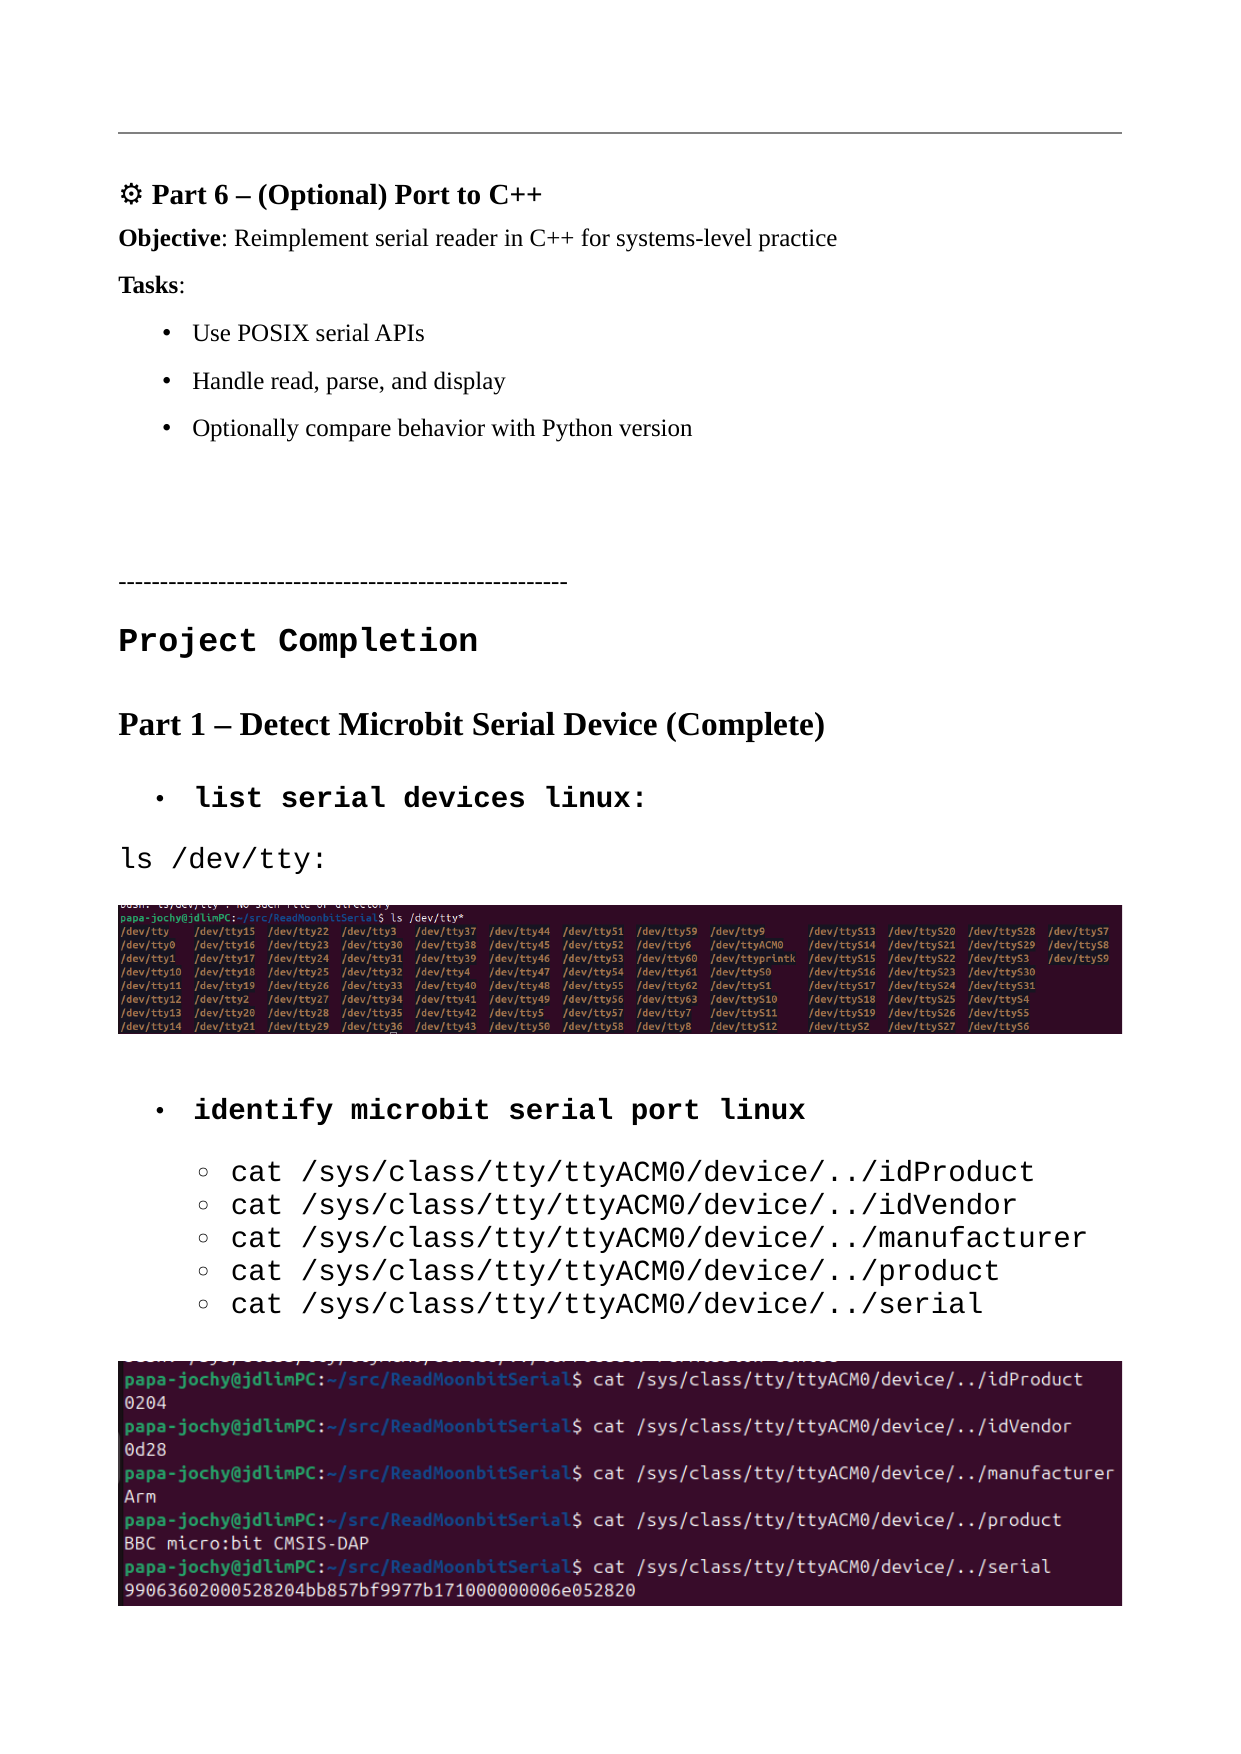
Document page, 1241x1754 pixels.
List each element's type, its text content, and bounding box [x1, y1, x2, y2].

list cat /sys/class/tty/ttyACM0/device/../idProduct [193, 1157, 1122, 1190]
text ls /dev/tty: [118, 844, 1122, 877]
list Handle read, parse, and display [162, 366, 1122, 394]
text Project Completion [118, 623, 1122, 661]
list Use POSIX serial APIs [162, 318, 1122, 347]
list cat /sys/class/tty/ttyACM0/device/../manufacturer [193, 1223, 1122, 1256]
text ------------------------------------------------------ [118, 566, 1122, 595]
text Objective: Reimplement serial reader in C++ for systems-level practice [118, 223, 1122, 252]
picture [118, 1361, 1123, 1606]
list list serial devices linux: [156, 783, 1122, 816]
list identify microbit serial port linux [156, 1095, 1122, 1128]
list cat /sys/class/tty/ttyACM0/device/../serial [193, 1289, 1122, 1322]
list cat /sys/class/tty/ttyACM0/device/../product [193, 1256, 1122, 1289]
subtitle Part 1 – Detect Microbit Serial Device (Complete) [118, 704, 1122, 742]
list cat /sys/class/tty/ttyACM0/device/../idVendor [193, 1190, 1122, 1223]
picture [118, 905, 1123, 1034]
list Optionally compare behavior with Python version [162, 413, 1122, 442]
subtitle ⚙️ Part 6 – (Optional) Port to C++ [118, 177, 1122, 211]
text Tasks: [118, 271, 1122, 299]
